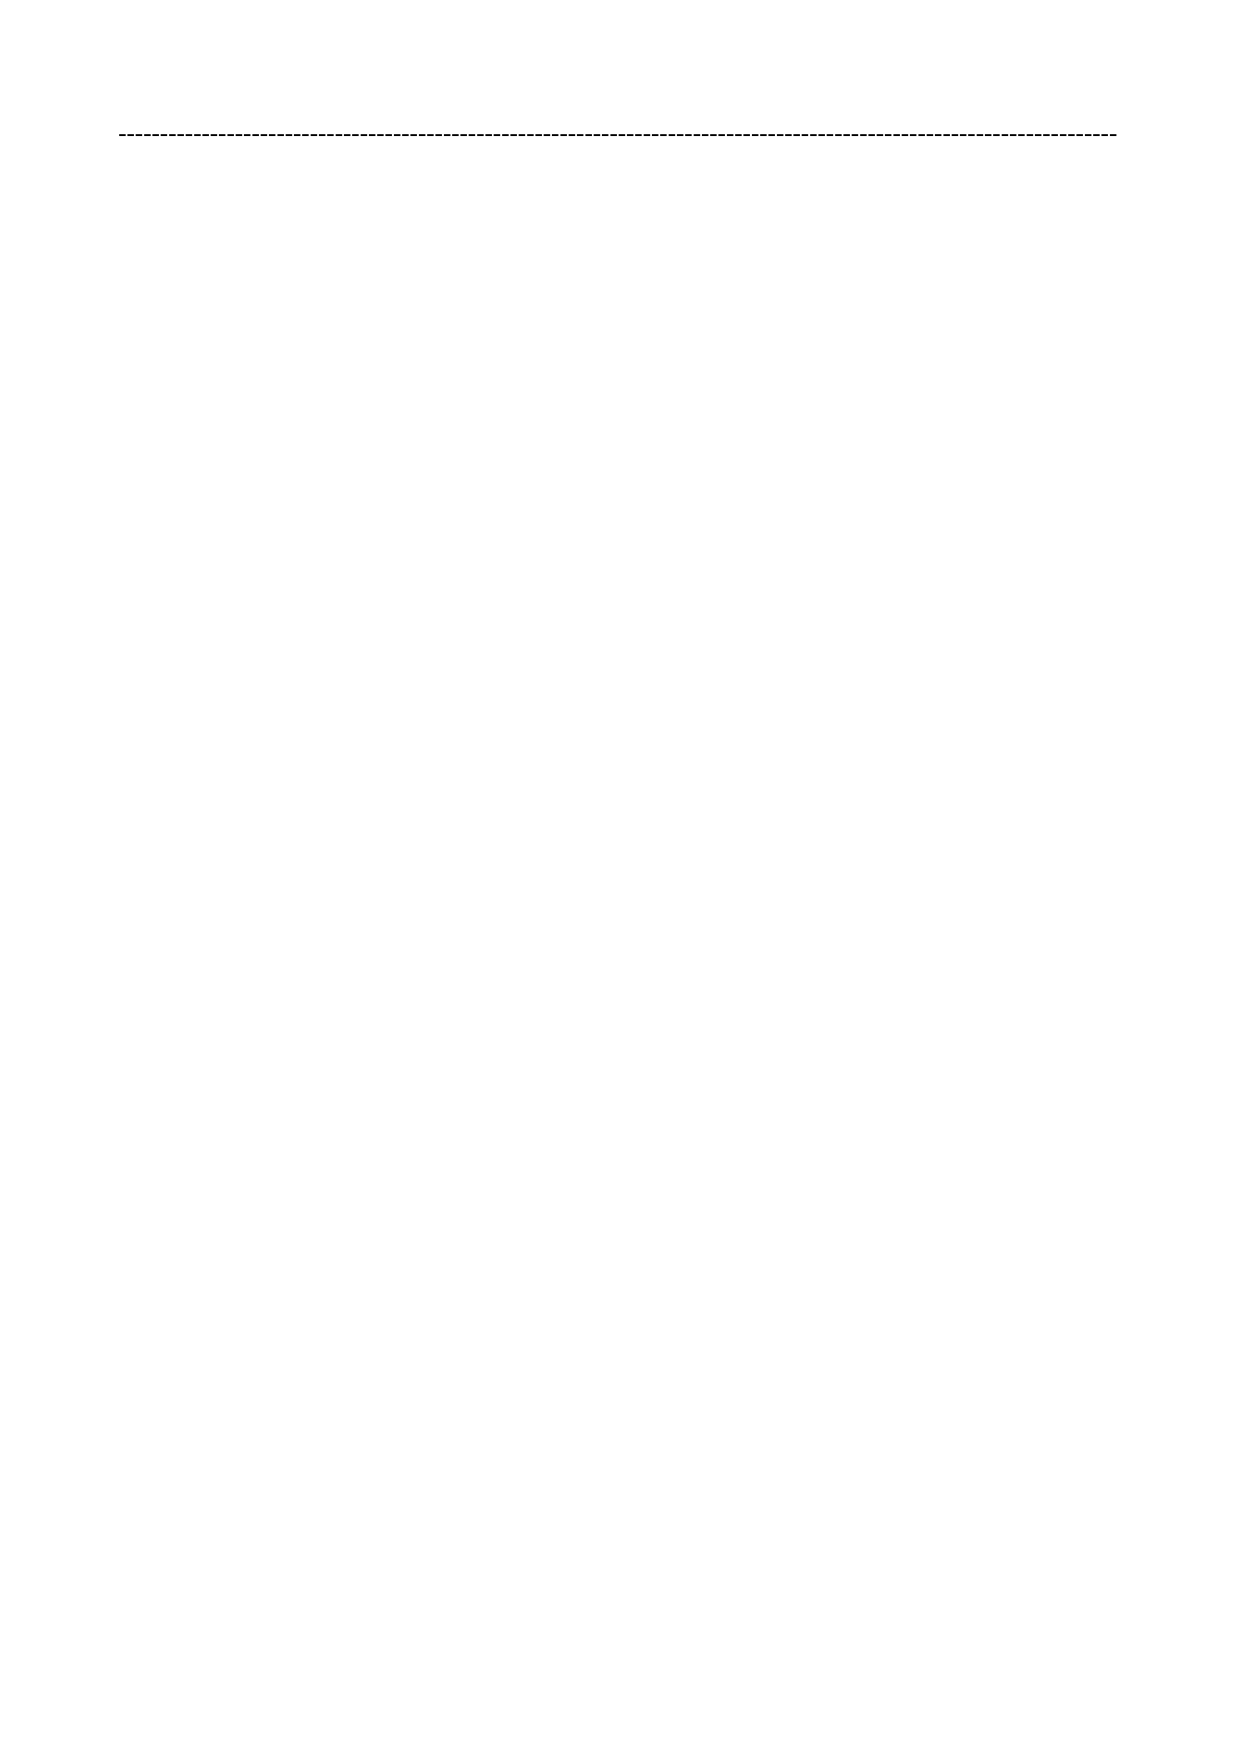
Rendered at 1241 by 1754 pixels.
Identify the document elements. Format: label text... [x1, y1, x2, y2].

text ------------------------------------------------------------------------------------------------------------------------ [118, 118, 1122, 147]
